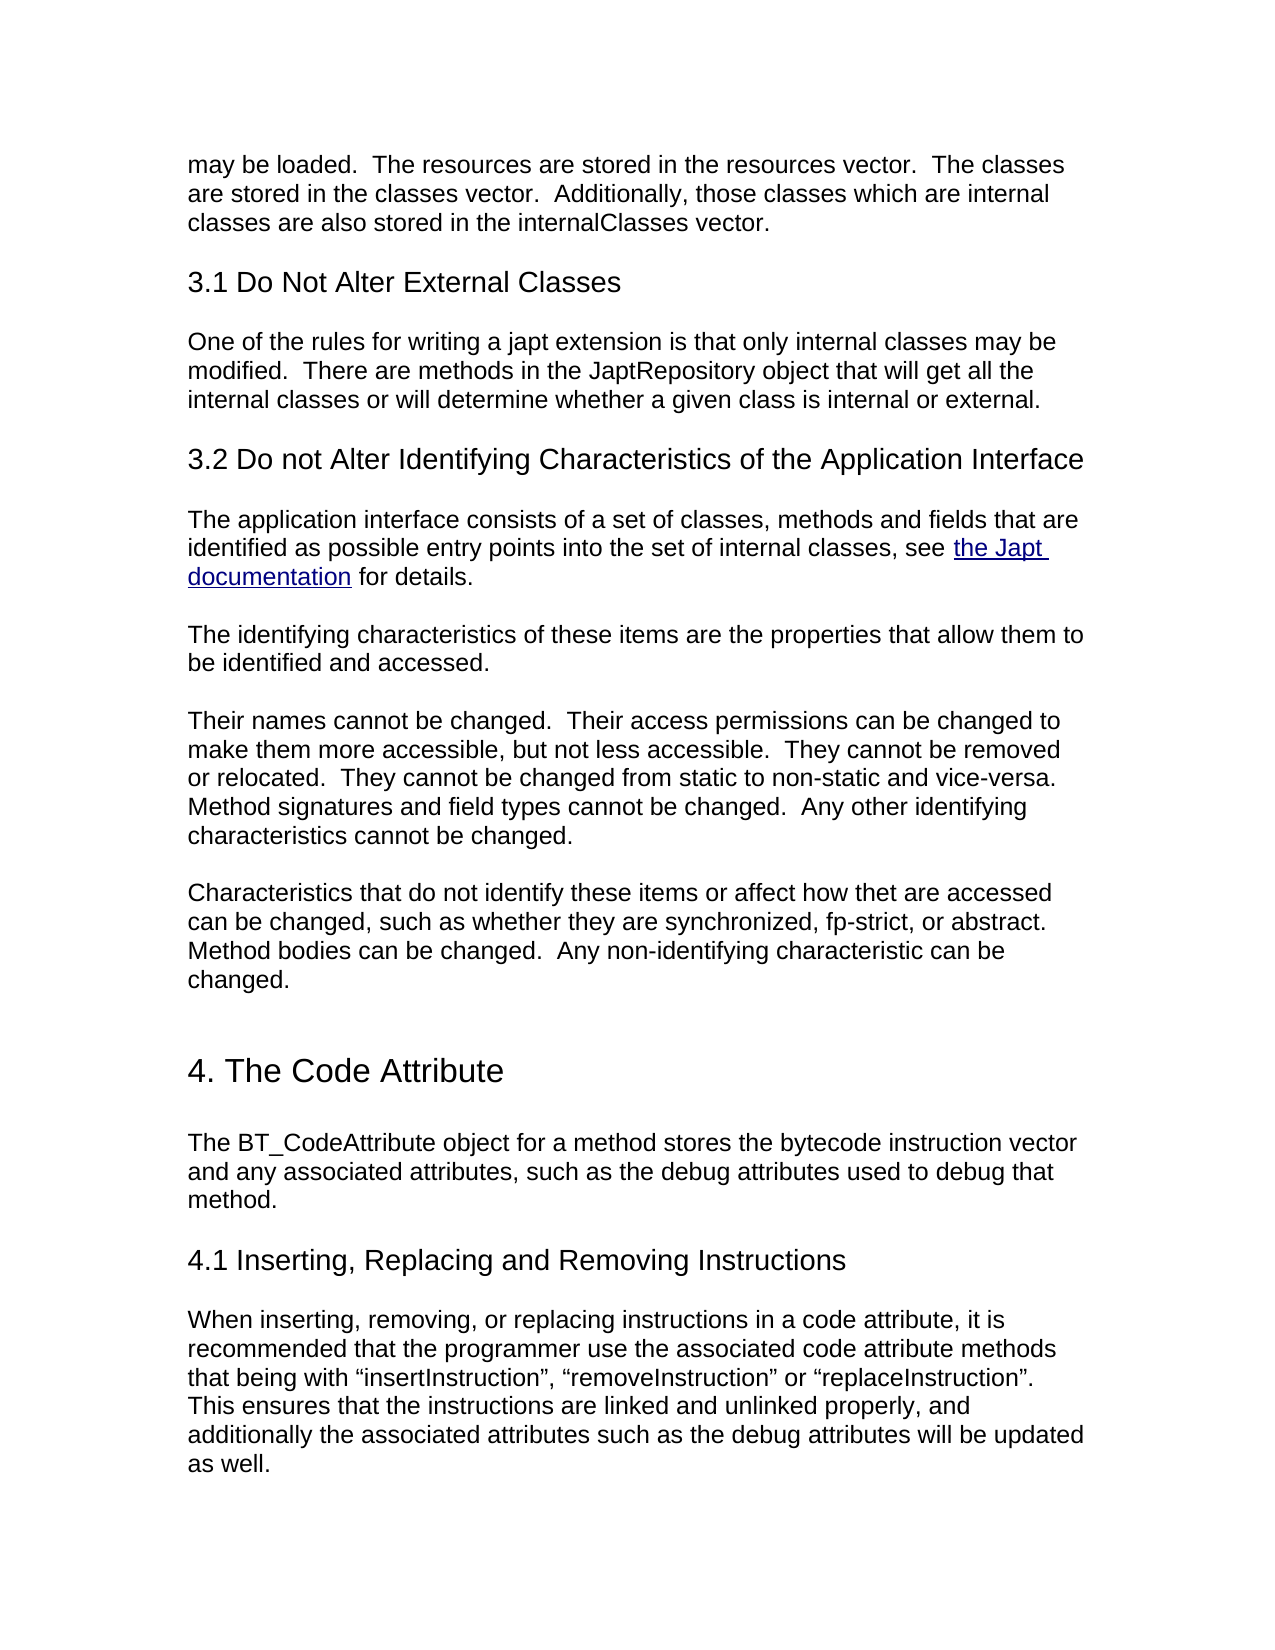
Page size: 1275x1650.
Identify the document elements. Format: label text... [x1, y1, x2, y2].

text When inserting, removing, or replacing instructions in a code attribute, it is recommended that the programmer use the associated code attribute methods that being with “insertInstruction”, “removeInstruction” or “replaceInstruction”. This ensures that the instructions are linked and unlinked properly, and additionally the associated attributes such as the debug attributes will be updated as well. [187, 1305, 1087, 1477]
text One of the rules for writing a japt extension is that only internal classes may be modified. There are methods in the JaptRepository object that will get all the internal classes or will determine whether a given class is internal or external. [187, 327, 1087, 413]
subtitle 3.2 Do not Alter Identifying Characteristics of the Application Interface [187, 442, 1087, 476]
text The BT_CodeAttribute object for a method stores the bytecode instruction vector and any associated attributes, such as the debug attributes used to debug that method. [187, 1128, 1087, 1214]
subtitle 3.1 Do Not Alter External Classes [187, 265, 1087, 298]
text Their names cannot be changed. Their access permissions can be changed to make them more accessible, but not less accessible. They cannot be removed or relocated. They cannot be changed from static to non-static and vice-versa. Method signatures and field types cannot be changed. Any other identifying characteristics cannot be changed. [187, 706, 1087, 849]
text Characteristics that do not identify these items or affect how thet are accessed can be changed, such as whether they are synchronized, fp-strict, or abstract. Method bodies can be changed. Any non-identifying characteristic can be changed. [187, 878, 1087, 993]
text The identifying characteristics of these items are the properties that allow them to be identified and accessed. [187, 619, 1087, 677]
text may be loaded. The resources are stored in the resources vector. The classes are stored in the classes vector. Additionally, those classes which are internal classes are also stored in the internalClasses vector. [187, 150, 1087, 236]
subtitle 4.1 Inserting, Replacing and Removing Instructions [187, 1243, 1087, 1276]
text The application interface consists of a set of classes, methods and fields that are identified as possible entry points into the set of internal classes, see the Japt documentation for details. [187, 504, 1087, 591]
subtitle 4. The Code Attribute [187, 1051, 1087, 1089]
